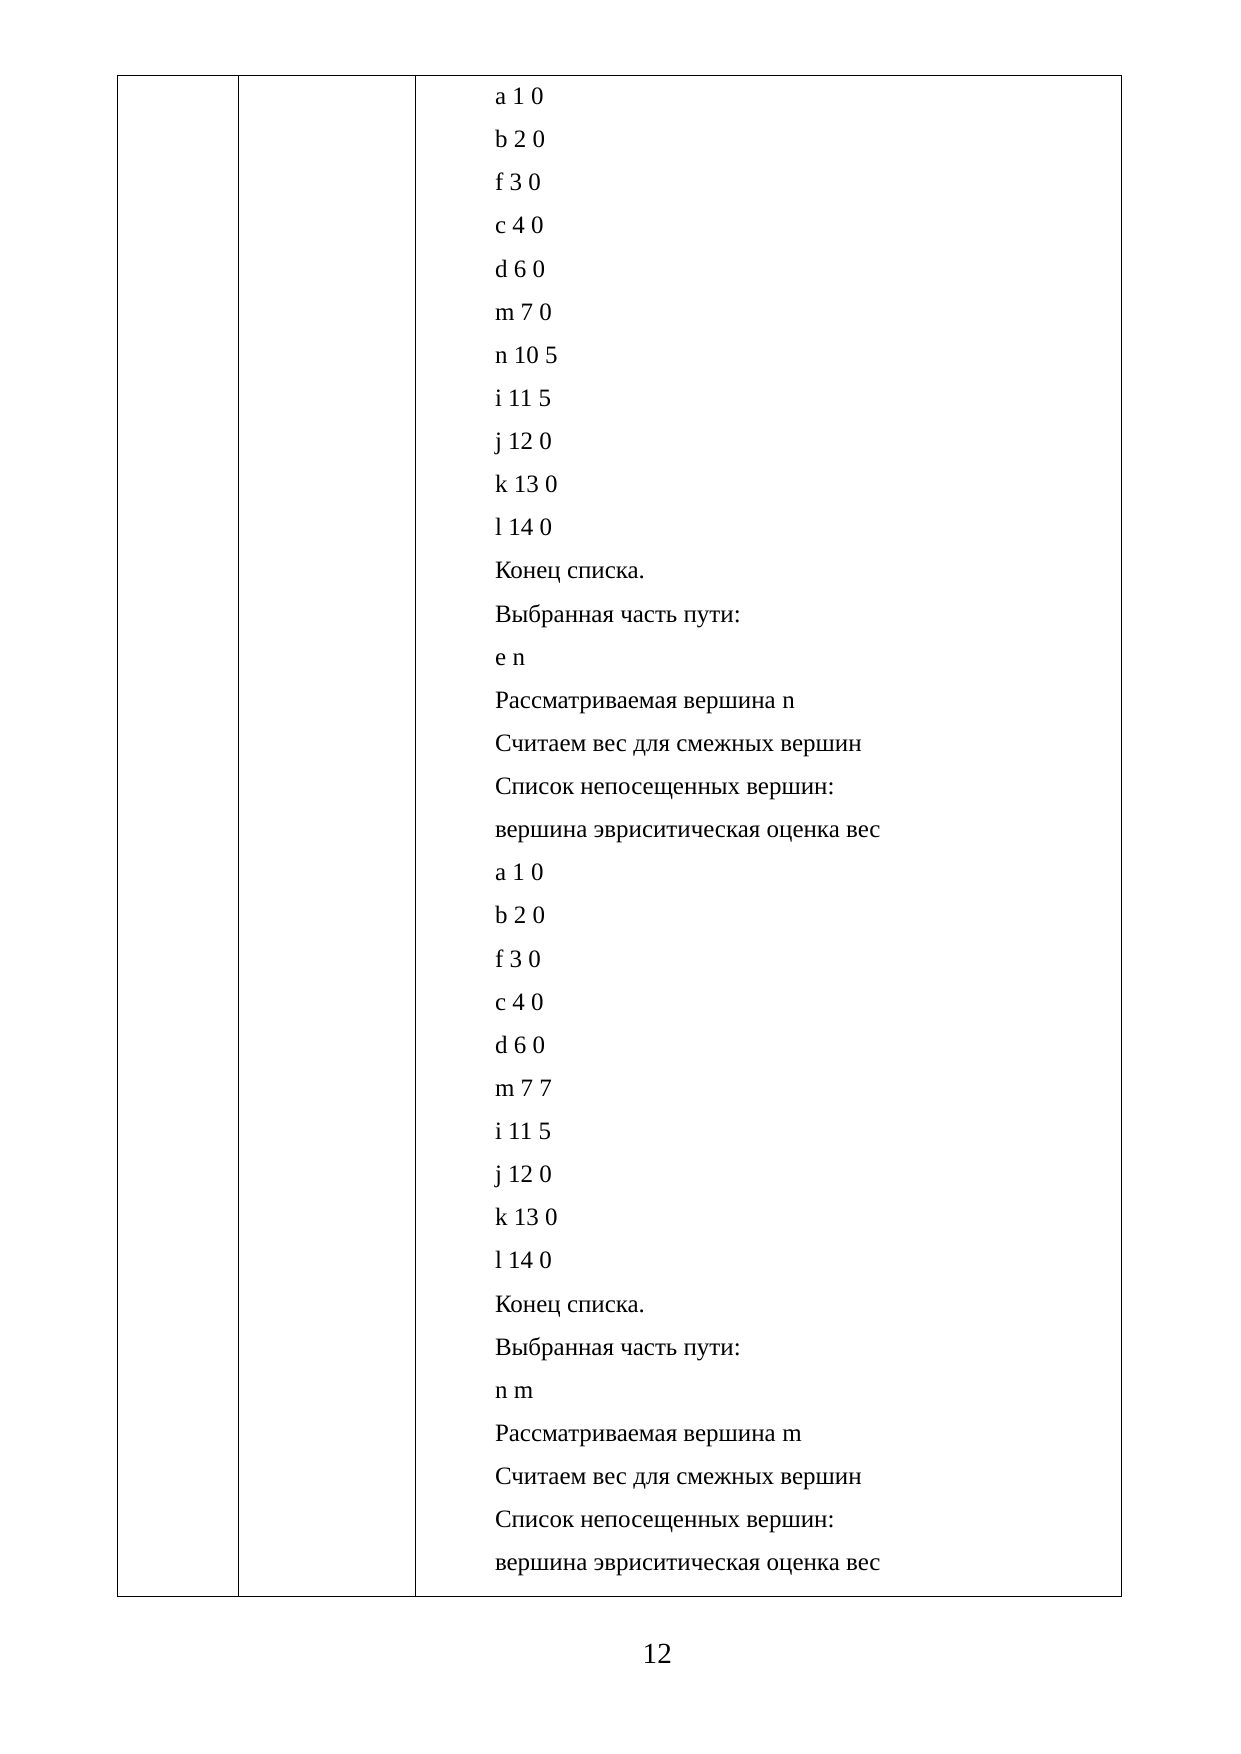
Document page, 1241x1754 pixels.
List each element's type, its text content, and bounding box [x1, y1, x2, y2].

table_cell [239, 76, 415, 1596]
table_cell [118, 76, 238, 1596]
table_cell a 1 0 b 2 0 f 3 0 c 4 0 d 6 0 m 7 0 n 10 5 i 11 5 j 12 0 k 13 0 l 14 0 Конец списка. Выбранная часть пути: e n Рассматриваемая вершина n Считаем вес для смежных вершин Список непосещенных вершин: вершина эвриситическая оценка вес a 1 0 b 2 0 f 3 0 c 4 0 d 6 0 m 7 7 i 11 5 j 12 0 k 13 0 l 14 0 Конец списка. Выбранная часть пути: n m Рассматриваемая вершина m Считаем вес для смежных вершин Список непосещенных вершин: вершина эвриситическая оценка вес [416, 76, 1121, 1596]
